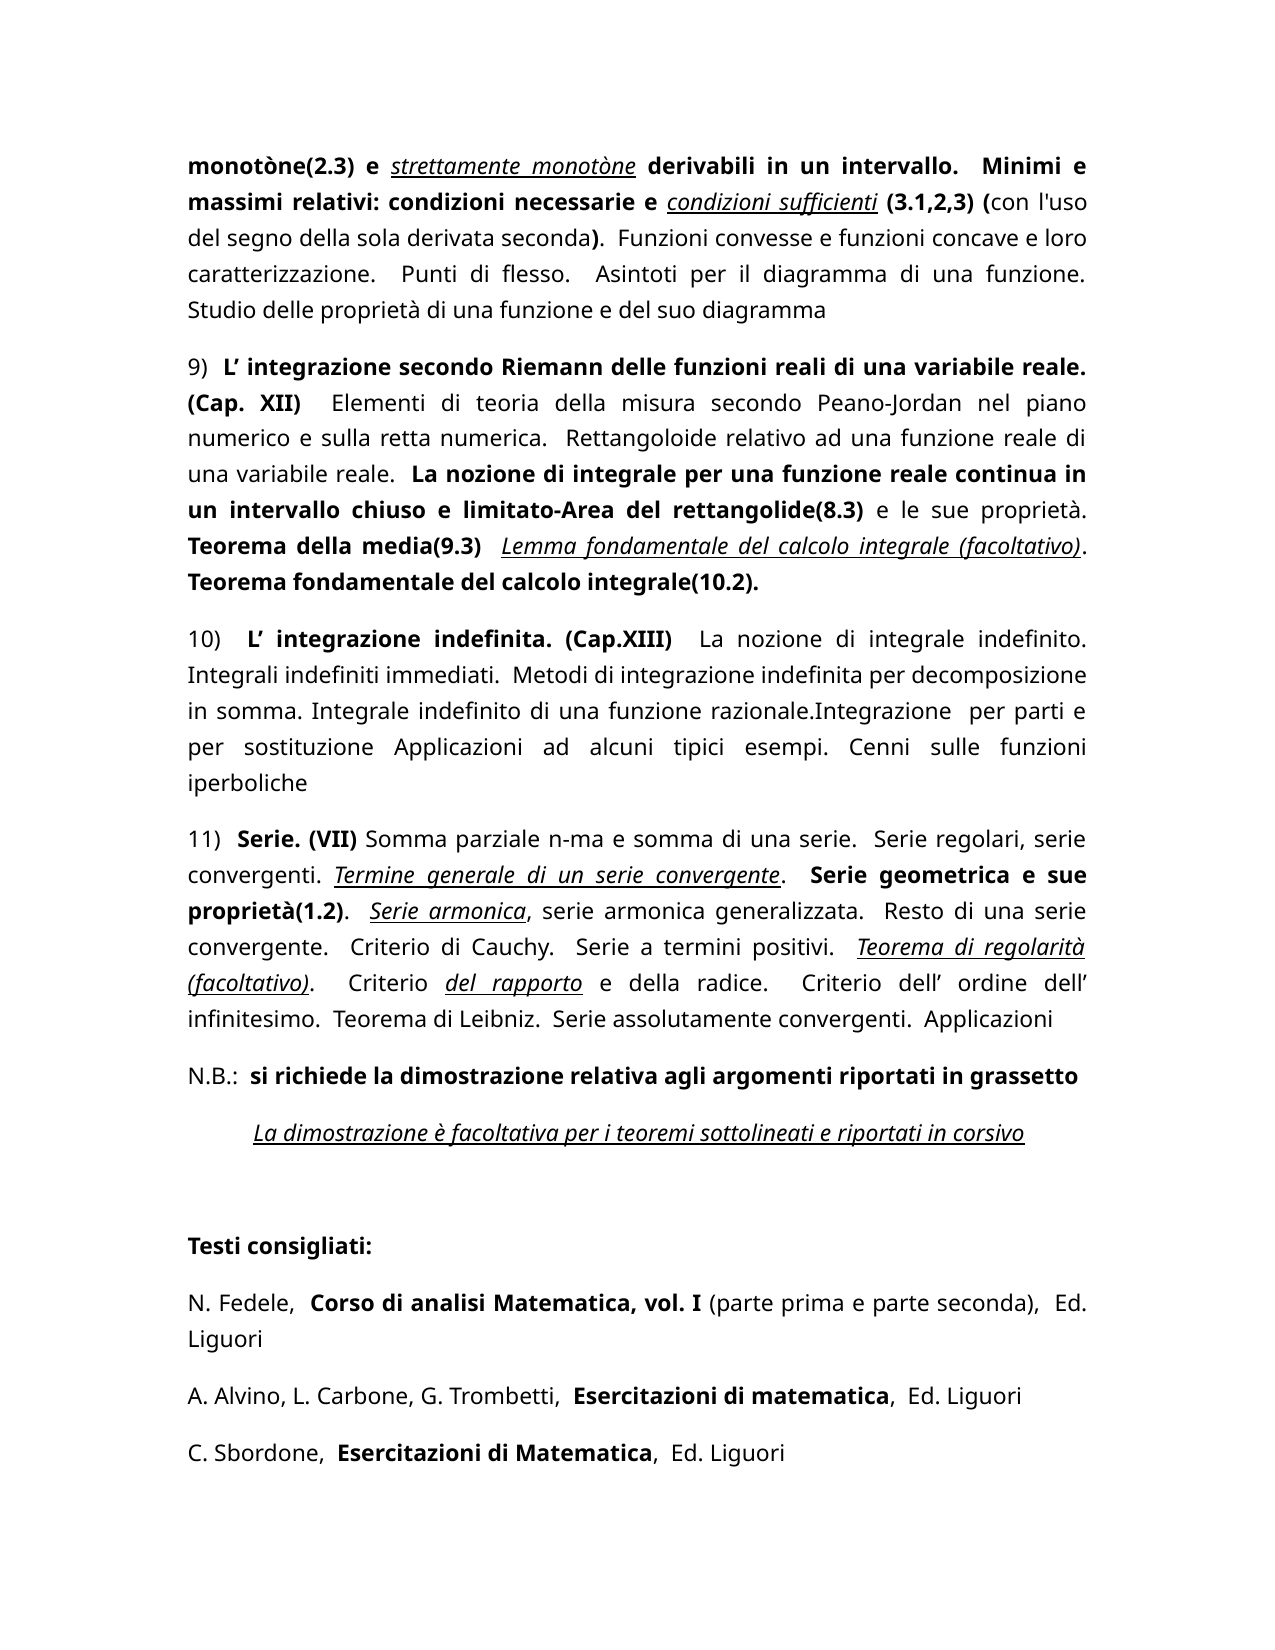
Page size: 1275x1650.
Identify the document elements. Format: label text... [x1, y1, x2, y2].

text Testi consigliati: [187, 1230, 1087, 1261]
text N.B.: si richiede la dimostrazione relativa agli argomenti riportati in grassetto [187, 1060, 1087, 1091]
text 9) L’ integrazione secondo Riemann delle funzioni reali di una variabile reale.(Cap. XII) Elementi di teoria della misura secondo Peano-Jordan nel piano numerico e sulla retta numerica. Rettangoloide relativo ad una funzione reale di una variabile reale. La nozione di integrale per una funzione reale continua in un intervallo chiuso e limitato-Area del rettangolide(8.3) e le sue proprietà. Teorema della media(9.3) Lemma fondamentale del calcolo integrale (facoltativo). Teorema fondamentale del calcolo integrale(10.2). [187, 351, 1087, 597]
text monotòne(2.3) e strettamente monotòne derivabili in un intervallo. Minimi e massimi relativi: condizioni necessarie e condizioni sufficienti (3.1,2,3) (con l'uso del segno della sola derivata seconda). Funzioni convesse e funzioni concave e loro caratterizzazione. Punti di flesso. Asintoti per il diagramma di una funzione. Studio delle proprietà di una funzione e del suo diagramma [187, 150, 1087, 325]
text 10) L’ integrazione indefinita. (Cap.XIII) La nozione di integrale indefinito. Integrali indefiniti immediati. Metodi di integrazione indefinita per decomposizione in somma. Integrale indefinito di una funzione razionale.Integrazione per parti e per sostituzione Applicazioni ad alcuni tipici esempi. Cenni sulle funzioni iperboliche [187, 623, 1087, 798]
text 11) Serie. (VII) Somma parziale n-ma e somma di una serie. Serie regolari, serie convergenti. Termine generale di un serie convergente. Serie geometrica e sue proprietà(1.2). Serie armonica, serie armonica generalizzata. Resto di una serie convergente. Criterio di Cauchy. Serie a termini positivi. Teorema di regolarità (facoltativo). Criterio del rapporto e della radice. Criterio dell’ ordine dell’ infinitesimo. Teorema di Leibniz. Serie assolutamente convergenti. Applicazioni [187, 823, 1087, 1034]
text N. Fedele, Corso di analisi Matematica, vol. I (parte prima e parte seconda), Ed. Liguori [187, 1287, 1087, 1354]
text A. Alvino, L. Carbone, G. Trombetti, Esercitazioni di matematica, Ed. Liguori [187, 1380, 1087, 1411]
text C. Sbordone, Esercitazioni di Matematica, Ed. Liguori [187, 1436, 1087, 1468]
text La dimostrazione è facoltativa per i teoremi sottolineati e riportati in corsivo [187, 1117, 1087, 1148]
